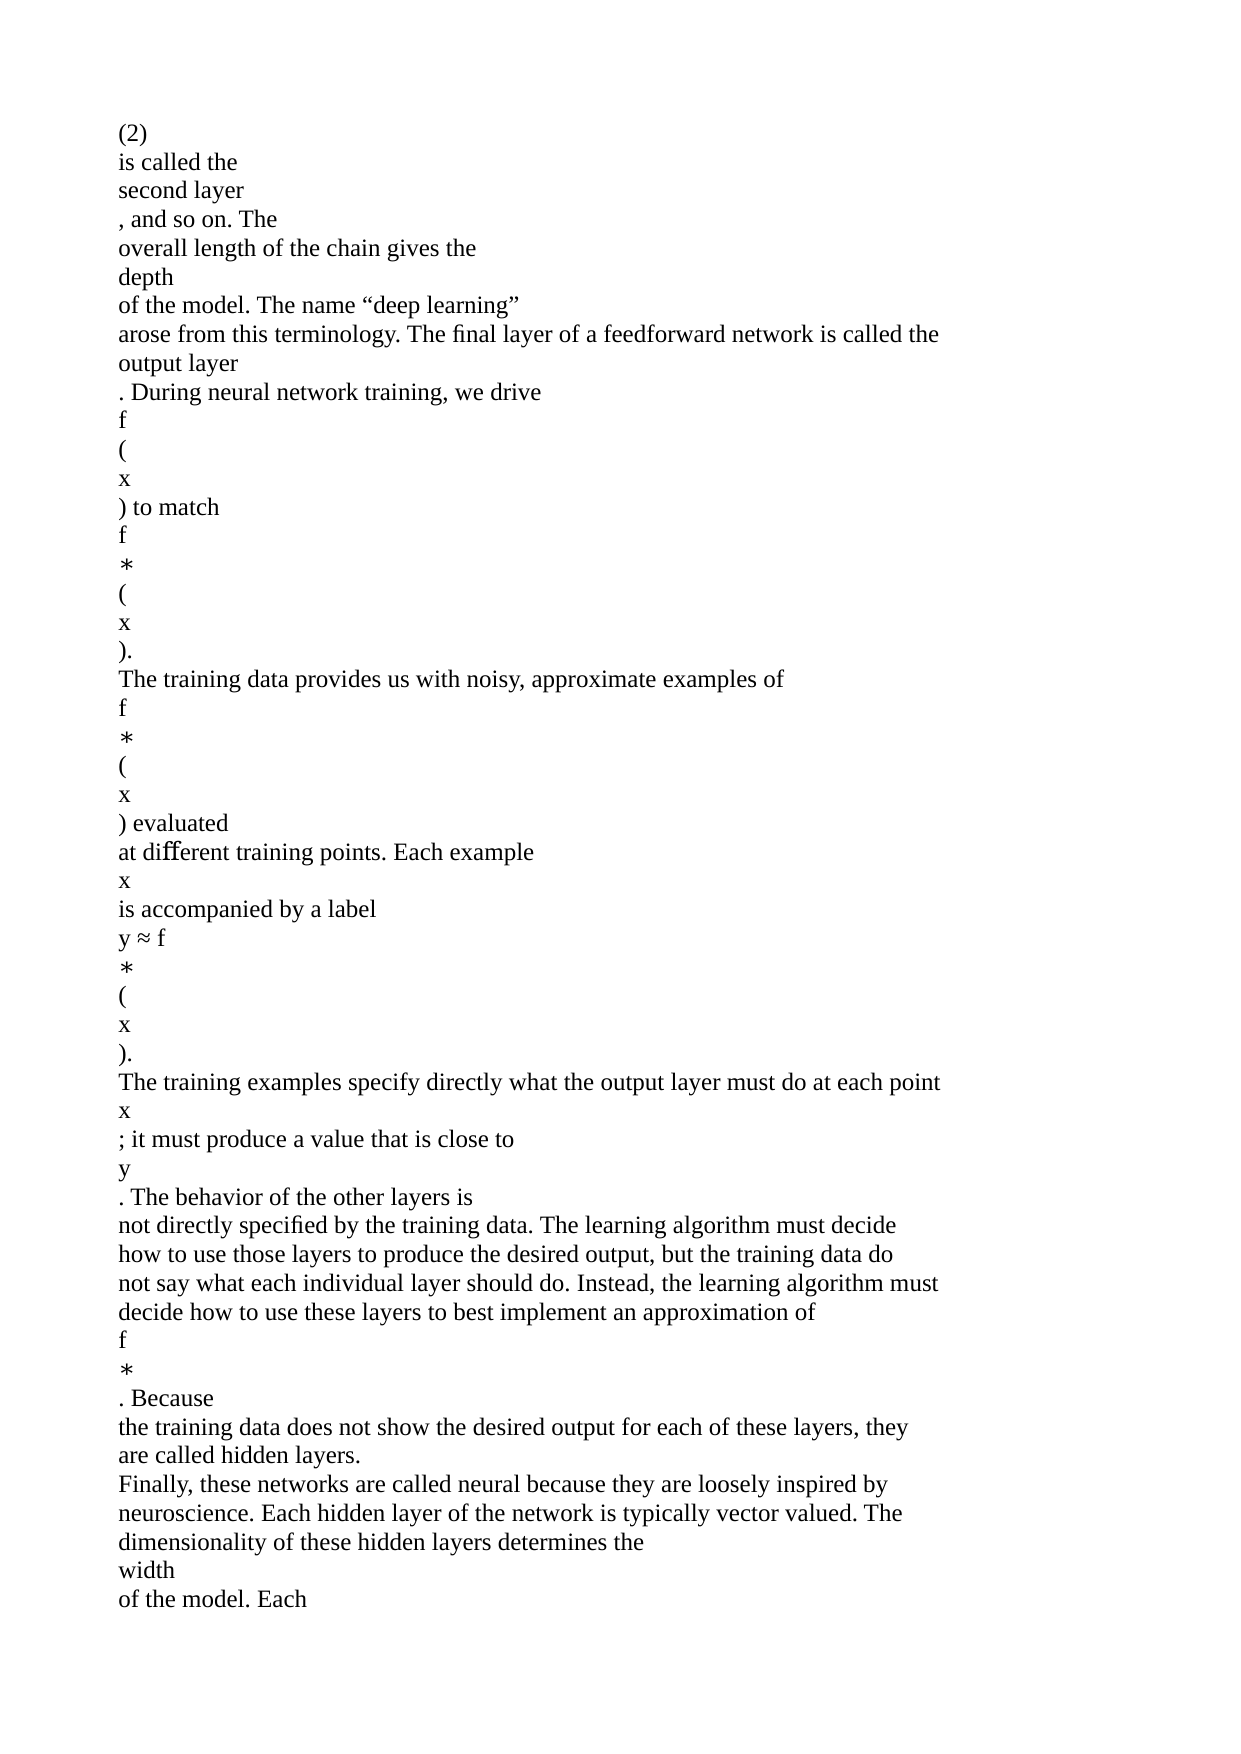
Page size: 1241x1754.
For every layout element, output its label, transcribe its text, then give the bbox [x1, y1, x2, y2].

text arose from this terminology. The ﬁnal layer of a feedforward network is called the [118, 319, 1122, 348]
text x [118, 866, 1122, 894]
text y ≈ f [118, 923, 1122, 952]
text . The behavior of the other layers is [118, 1182, 1122, 1211]
text f [118, 1326, 1122, 1354]
text ). [118, 636, 1122, 664]
text second layer [118, 176, 1122, 204]
text of the model. Each [118, 1584, 1122, 1613]
text dimensionality of these hidden layers determines the [118, 1527, 1122, 1556]
text output layer [118, 348, 1122, 377]
text x [118, 463, 1122, 492]
text The training examples specify directly what the output layer must do at each point [118, 1067, 1122, 1096]
text Finally, these networks are called neural because they are loosely inspired by [118, 1469, 1122, 1498]
text . Because [118, 1383, 1122, 1412]
text The training data provides us with noisy, approximate examples of [118, 664, 1122, 693]
text ) evaluated [118, 808, 1122, 837]
text , and so on. The [118, 204, 1122, 233]
text width [118, 1556, 1122, 1584]
text neuroscience. Each hidden layer of the network is typically vector valued. The [118, 1498, 1122, 1527]
text is called the [118, 147, 1122, 176]
text not say what each individual layer should do. Instead, the learning algorithm must [118, 1268, 1122, 1297]
text ) to match [118, 492, 1122, 521]
text is accompanied by a label [118, 894, 1122, 923]
text x [118, 1096, 1122, 1124]
text depth [118, 262, 1122, 291]
text ( [118, 434, 1122, 463]
text x [118, 779, 1122, 808]
text at diﬀerent training points. Each example [118, 837, 1122, 866]
text ; it must produce a value that is close to [118, 1124, 1122, 1153]
text are called hidden layers. [118, 1441, 1122, 1469]
text ( [118, 578, 1122, 607]
text . During neural network training, we drive [118, 377, 1122, 406]
text ). [118, 1038, 1122, 1067]
text not directly speciﬁed by the training data. The learning algorithm must decide [118, 1211, 1122, 1239]
text y [118, 1153, 1122, 1182]
text the training data does not show the desired output for each of these layers, they [118, 1412, 1122, 1441]
text ∗ [118, 952, 1122, 981]
text f [118, 693, 1122, 722]
text ∗ [118, 1354, 1122, 1383]
text decide how to use these layers to best implement an approximation of [118, 1297, 1122, 1326]
text f [118, 406, 1122, 434]
text ( [118, 751, 1122, 779]
text (2) [118, 118, 1122, 147]
text ∗ [118, 722, 1122, 751]
text x [118, 607, 1122, 636]
text overall length of the chain gives the [118, 233, 1122, 262]
text of the model. The name “deep learning” [118, 291, 1122, 319]
text ∗ [118, 549, 1122, 578]
text how to use those layers to produce the desired output, but the training data do [118, 1239, 1122, 1268]
text ( [118, 981, 1122, 1009]
text f [118, 521, 1122, 549]
text x [118, 1009, 1122, 1038]
